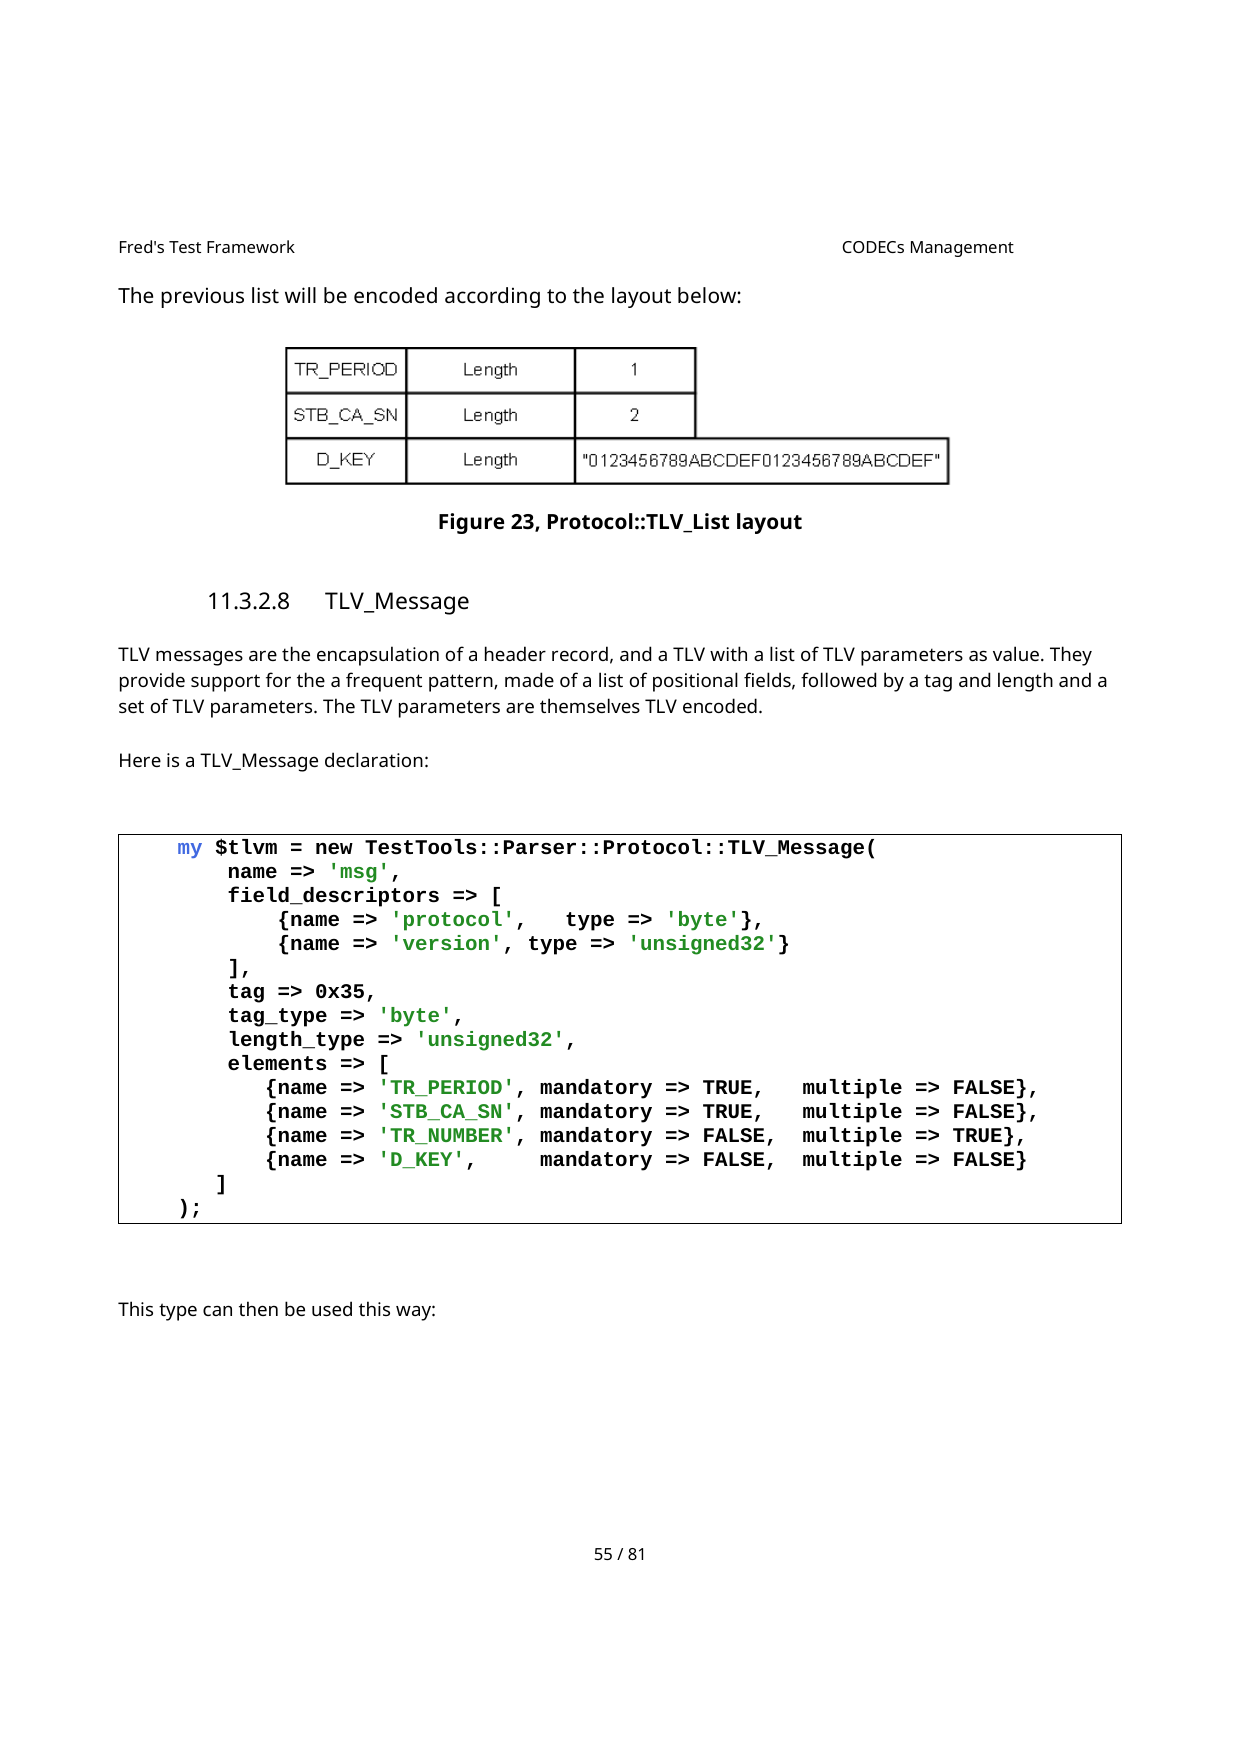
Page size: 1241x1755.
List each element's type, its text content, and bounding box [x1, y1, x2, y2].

text {name => 'D_KEY', mandatory => FALSE, multiple => FALSE} [119, 1146, 1121, 1169]
text {name => 'STB_CA_SN', mandatory => TRUE, multiple => FALSE}, [119, 1098, 1121, 1122]
text ], [119, 954, 1121, 978]
subtitle TLV_Message [207, 585, 1122, 616]
text tag => 0x35, [119, 978, 1121, 1002]
text This type can then be used this way: [118, 1296, 1122, 1322]
text elements => [ [119, 1050, 1121, 1074]
text my $tlvm = new TestTools::Parser::Protocol::TLV_Message( [119, 835, 1121, 858]
text TLV messages are the encapsulation of a header record, and a TLV with a list of TLV parameters as value. They provide support for the a frequent pattern, made of a list of positional fields, followed by a tag and length and a set of TLV parameters. The TLV parameters are themselves TLV encoded. [118, 641, 1122, 719]
text {name => 'TR_NUMBER', mandatory => FALSE, multiple => TRUE}, [119, 1122, 1121, 1146]
text Figure 23, Protocol::TLV_List layout [118, 507, 1122, 535]
text tag_type => 'byte', [119, 1002, 1121, 1026]
text length_type => 'unsigned32', [119, 1026, 1121, 1050]
text {name => 'protocol', type => 'byte'}, [119, 906, 1121, 930]
picture [285, 347, 955, 486]
text ); [119, 1193, 1121, 1223]
text ] [119, 1169, 1121, 1193]
text name => 'msg', [119, 858, 1121, 882]
text The previous list will be encoded according to the layout below: [118, 281, 1122, 310]
text {name => 'TR_PERIOD', mandatory => TRUE, multiple => FALSE}, [119, 1074, 1121, 1098]
text Here is a TLV_Message declaration: [118, 747, 1122, 773]
text {name => 'version', type => 'unsigned32'} [119, 930, 1121, 954]
text field_descriptors => [ [119, 882, 1121, 906]
